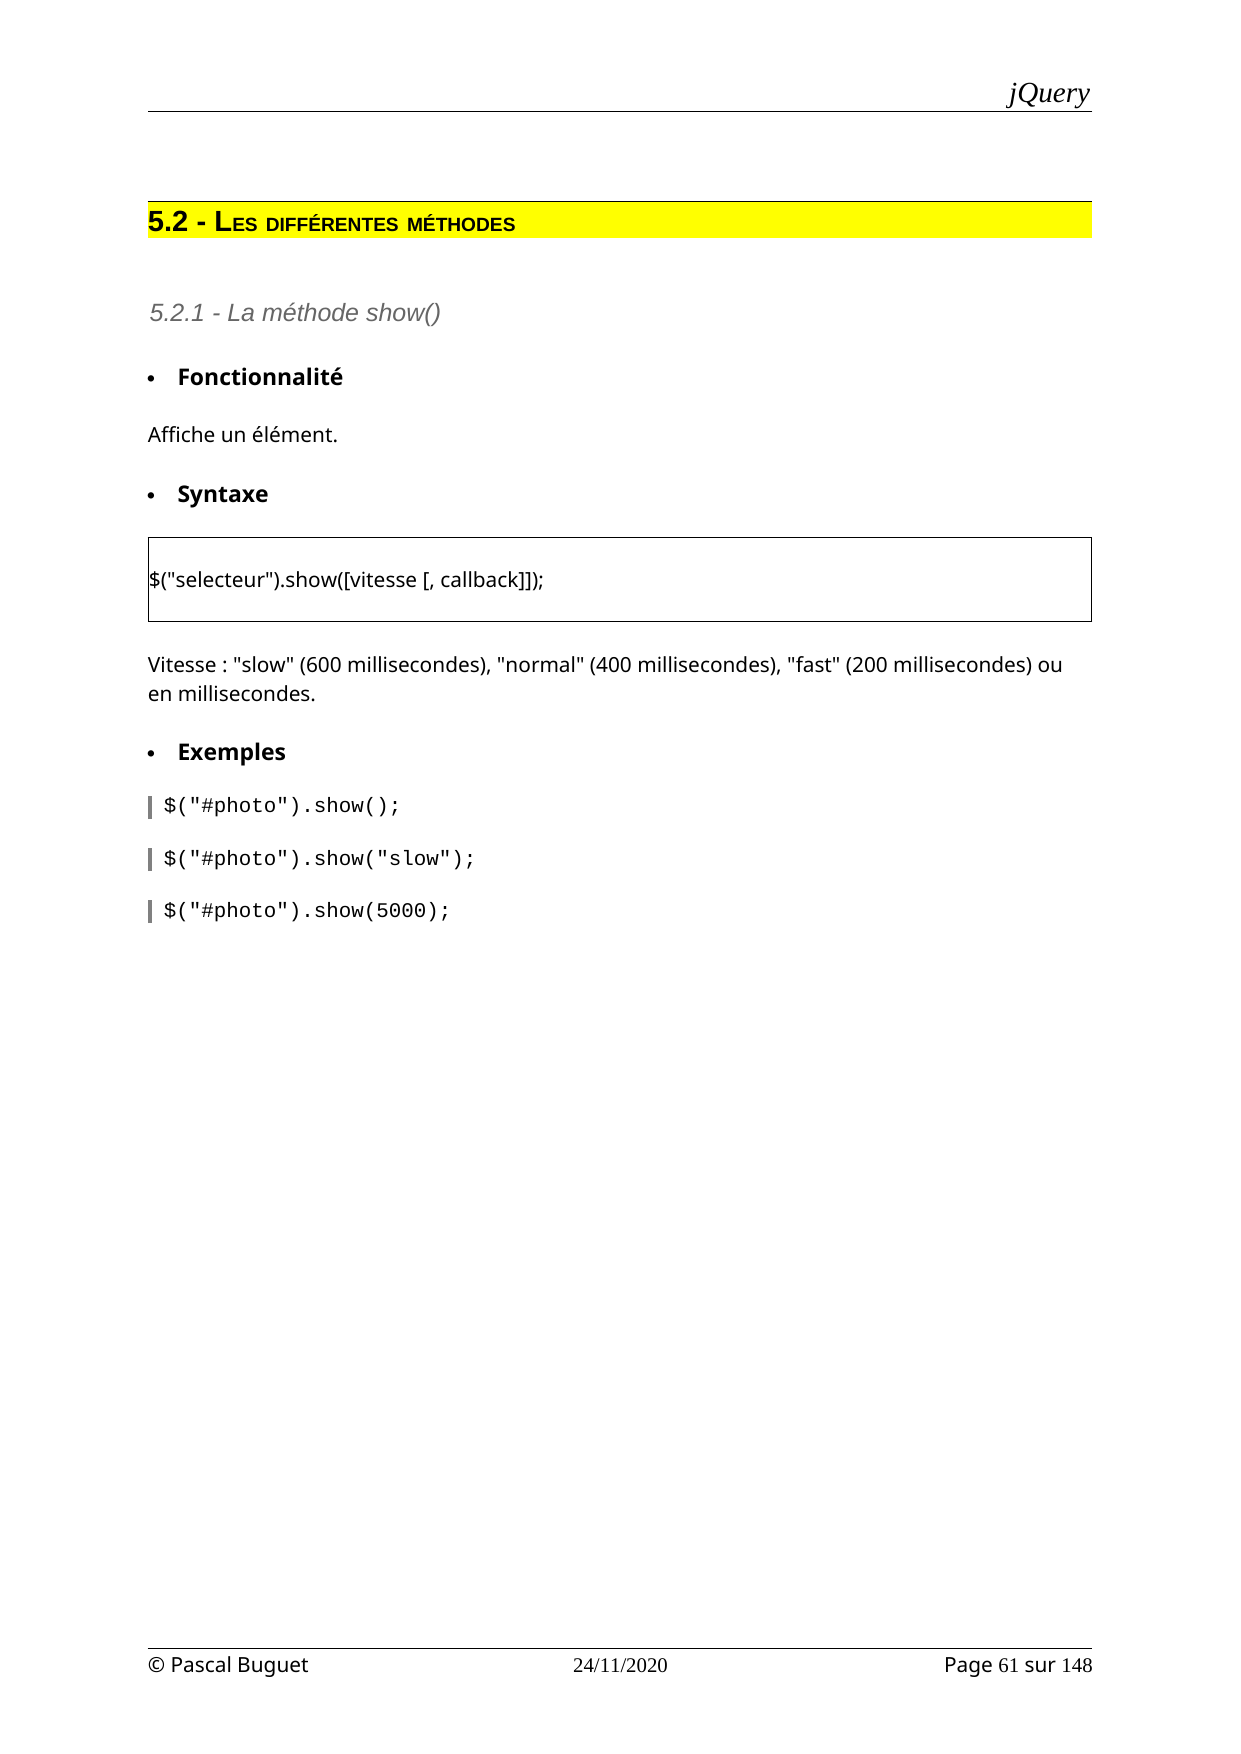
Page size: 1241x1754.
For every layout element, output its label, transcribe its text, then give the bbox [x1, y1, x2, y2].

text $("#photo").show("slow"); [152, 848, 1092, 871]
subtitle - Les différentes méthodes [148, 202, 1092, 238]
text $("selecteur").show([vitesse [, callback]]); [149, 538, 1091, 621]
list Fonctionnalité [148, 361, 1092, 392]
text $("#photo").show(); [152, 796, 1092, 819]
list Syntaxe [148, 477, 1092, 509]
text Vitesse : "slow" (600 millisecondes), "normal" (400 millisecondes), "fast" (200 millisecondes) ou en millisecondes. [148, 651, 1092, 707]
subtitle - La méthode show() [149, 297, 1092, 326]
list Exemples [148, 736, 1092, 767]
text $("#photo").show(5000); [152, 900, 1092, 923]
text Affiche un élément. [148, 421, 1092, 449]
